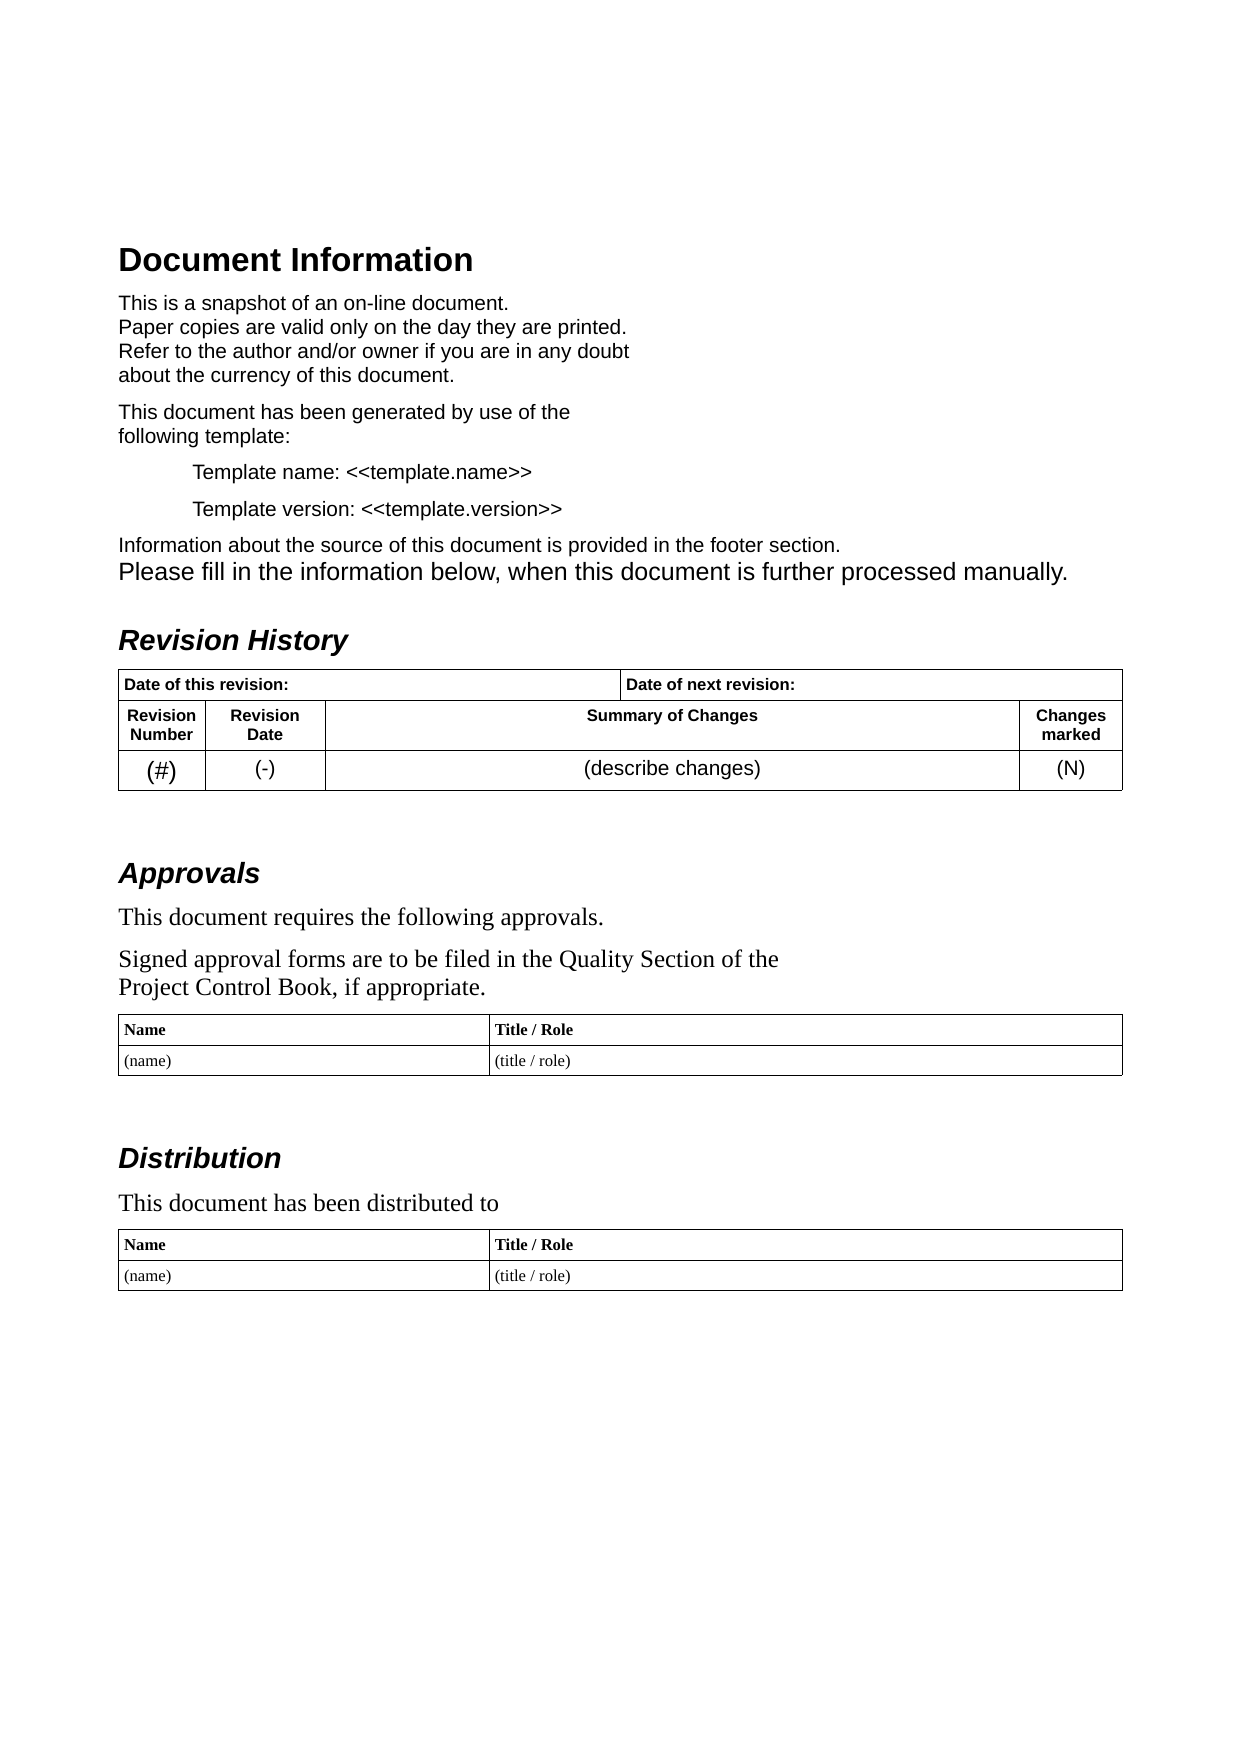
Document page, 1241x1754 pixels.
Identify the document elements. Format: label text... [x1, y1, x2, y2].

table_cell (name) [119, 1046, 489, 1075]
text This document has been distributed to [118, 1188, 1122, 1216]
text Signed approval forms are to be filed in the Quality Section of the Project Control Book, if appropriate. [118, 944, 1122, 1001]
table_cell Summary of Changes [326, 701, 1019, 750]
table_cell (-) [206, 751, 325, 790]
text Template name: <<template.name>> [118, 460, 1122, 484]
table_header Name [119, 1015, 489, 1044]
table_header Title / Role [490, 1015, 1122, 1044]
table_cell (#) [119, 751, 205, 790]
table_cell Revision Date [206, 701, 325, 750]
subtitle Revision History [118, 623, 1122, 657]
table_header Date of this revision: [119, 670, 620, 700]
table_cell (title / role) [490, 1046, 1122, 1075]
table_cell (name) [119, 1261, 489, 1290]
subtitle Approvals [118, 856, 1122, 890]
table_cell Changes marked [1020, 701, 1122, 750]
table_header Name [119, 1230, 489, 1259]
table_cell (title / role) [490, 1261, 1122, 1290]
table_cell Revision Number [119, 701, 205, 750]
subtitle Document Information [118, 240, 1122, 279]
text Template version: <<template.version>> [118, 496, 1122, 520]
text This document has been generated by use of the following template: [118, 399, 1122, 447]
subtitle Distribution [118, 1142, 1122, 1175]
table_cell (describe changes) [326, 751, 1019, 790]
text This document requires the following approvals. [118, 902, 1122, 931]
text Information about the source of this document is provided in the footer section. Please fill in the information below, when this document is further processed manually. [118, 533, 1122, 586]
text This is a snapshot of an on-line document. Paper copies are valid only on the day they are printed. Refer to the author and/or owner if you are in any doubt about the currency of this document. [118, 291, 1122, 387]
table_header Title / Role [490, 1230, 1122, 1259]
table_header Date of next revision: [621, 670, 1122, 700]
table_cell (N) [1020, 751, 1122, 790]
